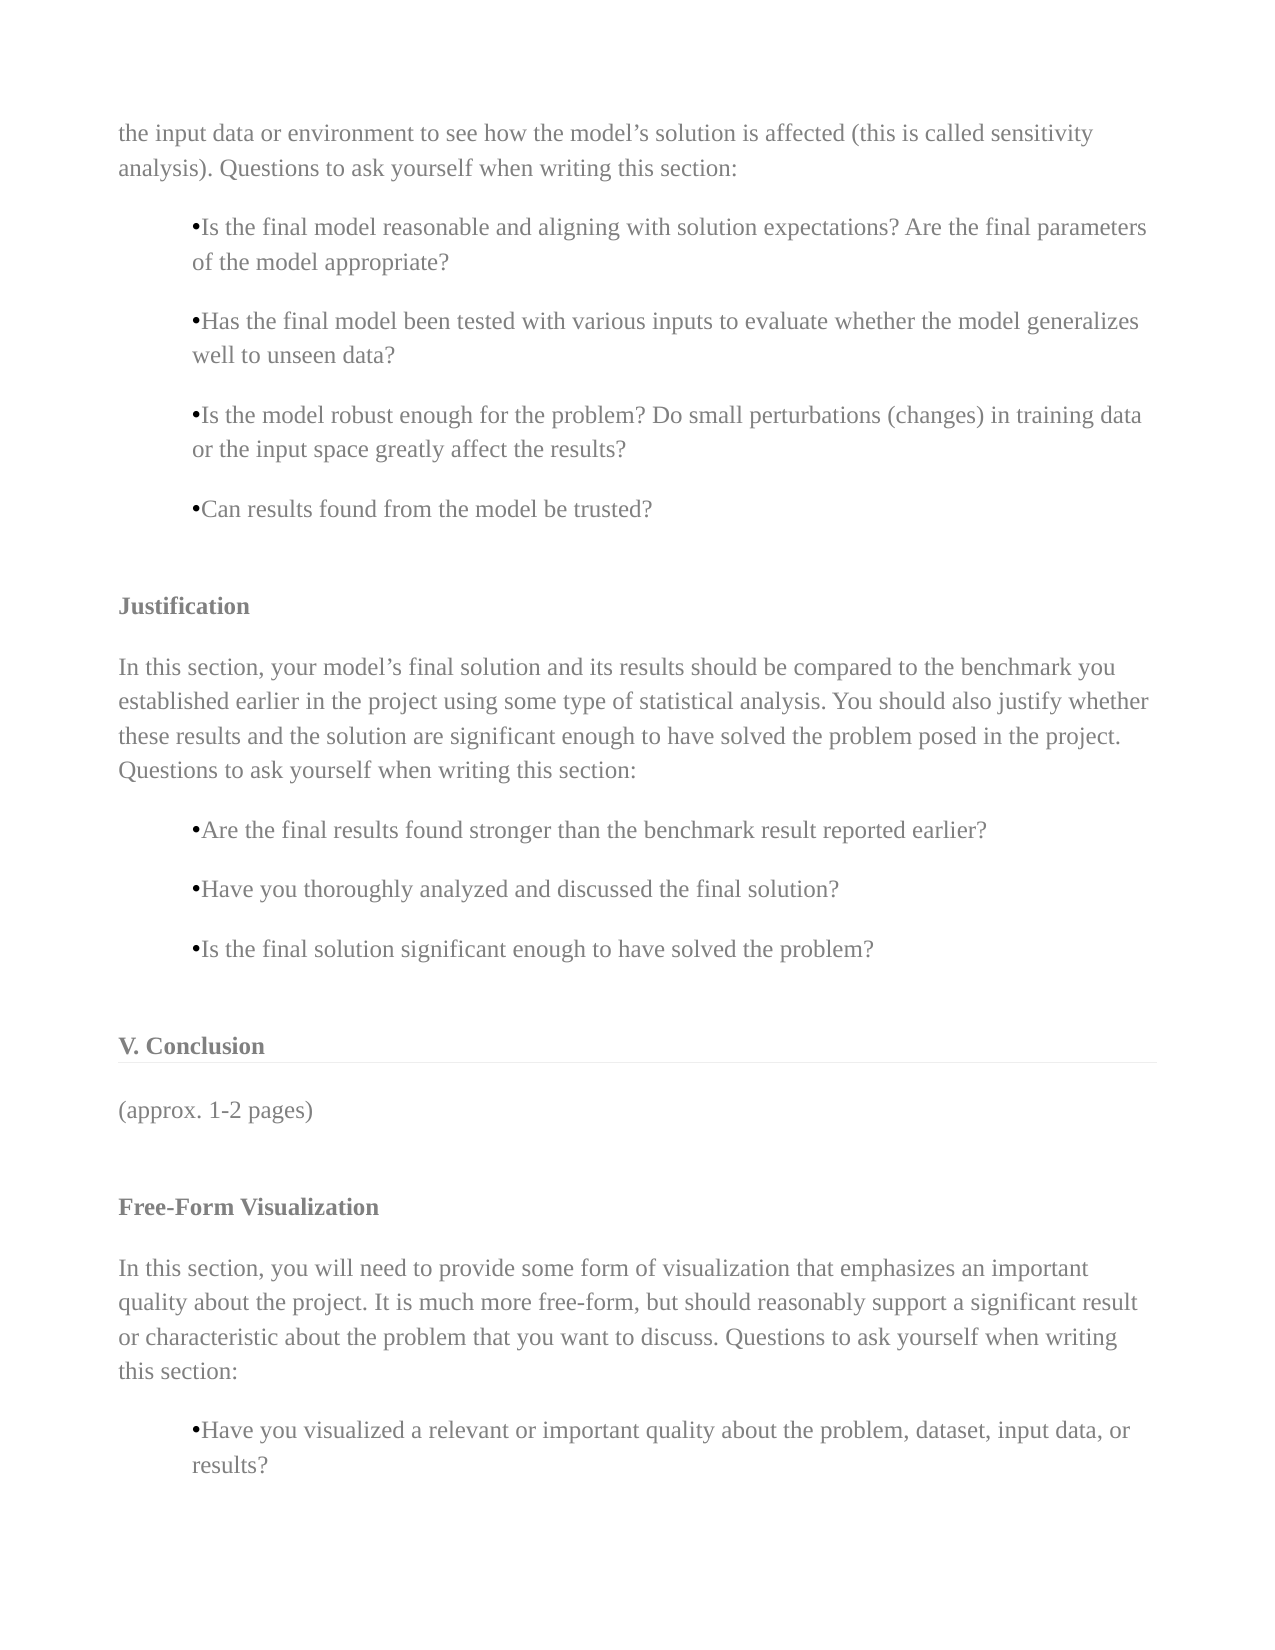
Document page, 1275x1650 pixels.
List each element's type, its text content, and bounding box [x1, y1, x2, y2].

list Has the final model been tested with various inputs to evaluate whether the model generalizes well to unseen data? [118, 306, 1157, 369]
list Is the final solution significant enough to have solved the problem? [118, 934, 1157, 962]
list Have you thoroughly analyzed and discussed the final solution? [118, 874, 1157, 903]
list Are the final results found stronger than the benchmark result reported earlier? [118, 815, 1157, 843]
subtitle V. Conclusion [118, 1031, 1157, 1062]
text the input data or environment to see how the model’s solution is affected (this is called sensitivity analysis). Questions to ask yourself when writing this section: [118, 118, 1157, 181]
text (approx. 1-2 pages) [118, 1095, 1157, 1123]
subtitle Free-Form Visualization [118, 1192, 1157, 1220]
list Is the final model reasonable and aligning with solution expectations? Are the final parameters of the model appropriate? [118, 212, 1157, 275]
subtitle Justification [118, 591, 1157, 620]
list Is the model robust enough for the problem? Do small perturbations (changes) in training data or the input space greatly affect the results? [118, 400, 1157, 463]
text In this section, your model’s final solution and its results should be compared to the benchmark you established earlier in the project using some type of statistical analysis. You should also justify whether these results and the solution are significant enough to have solved the problem posed in the project. Questions to ask yourself when writing this section: [118, 652, 1157, 784]
list Can results found from the model be trusted? [118, 494, 1157, 523]
list Have you visualized a relevant or important quality about the problem, dataset, input data, or results? [118, 1416, 1157, 1479]
text In this section, you will need to provide some form of visualization that emphasizes an important quality about the project. It is much more free-form, but should reasonably support a significant result or characteristic about the problem that you want to discuss. Questions to ask yourself when writing this section: [118, 1253, 1157, 1385]
